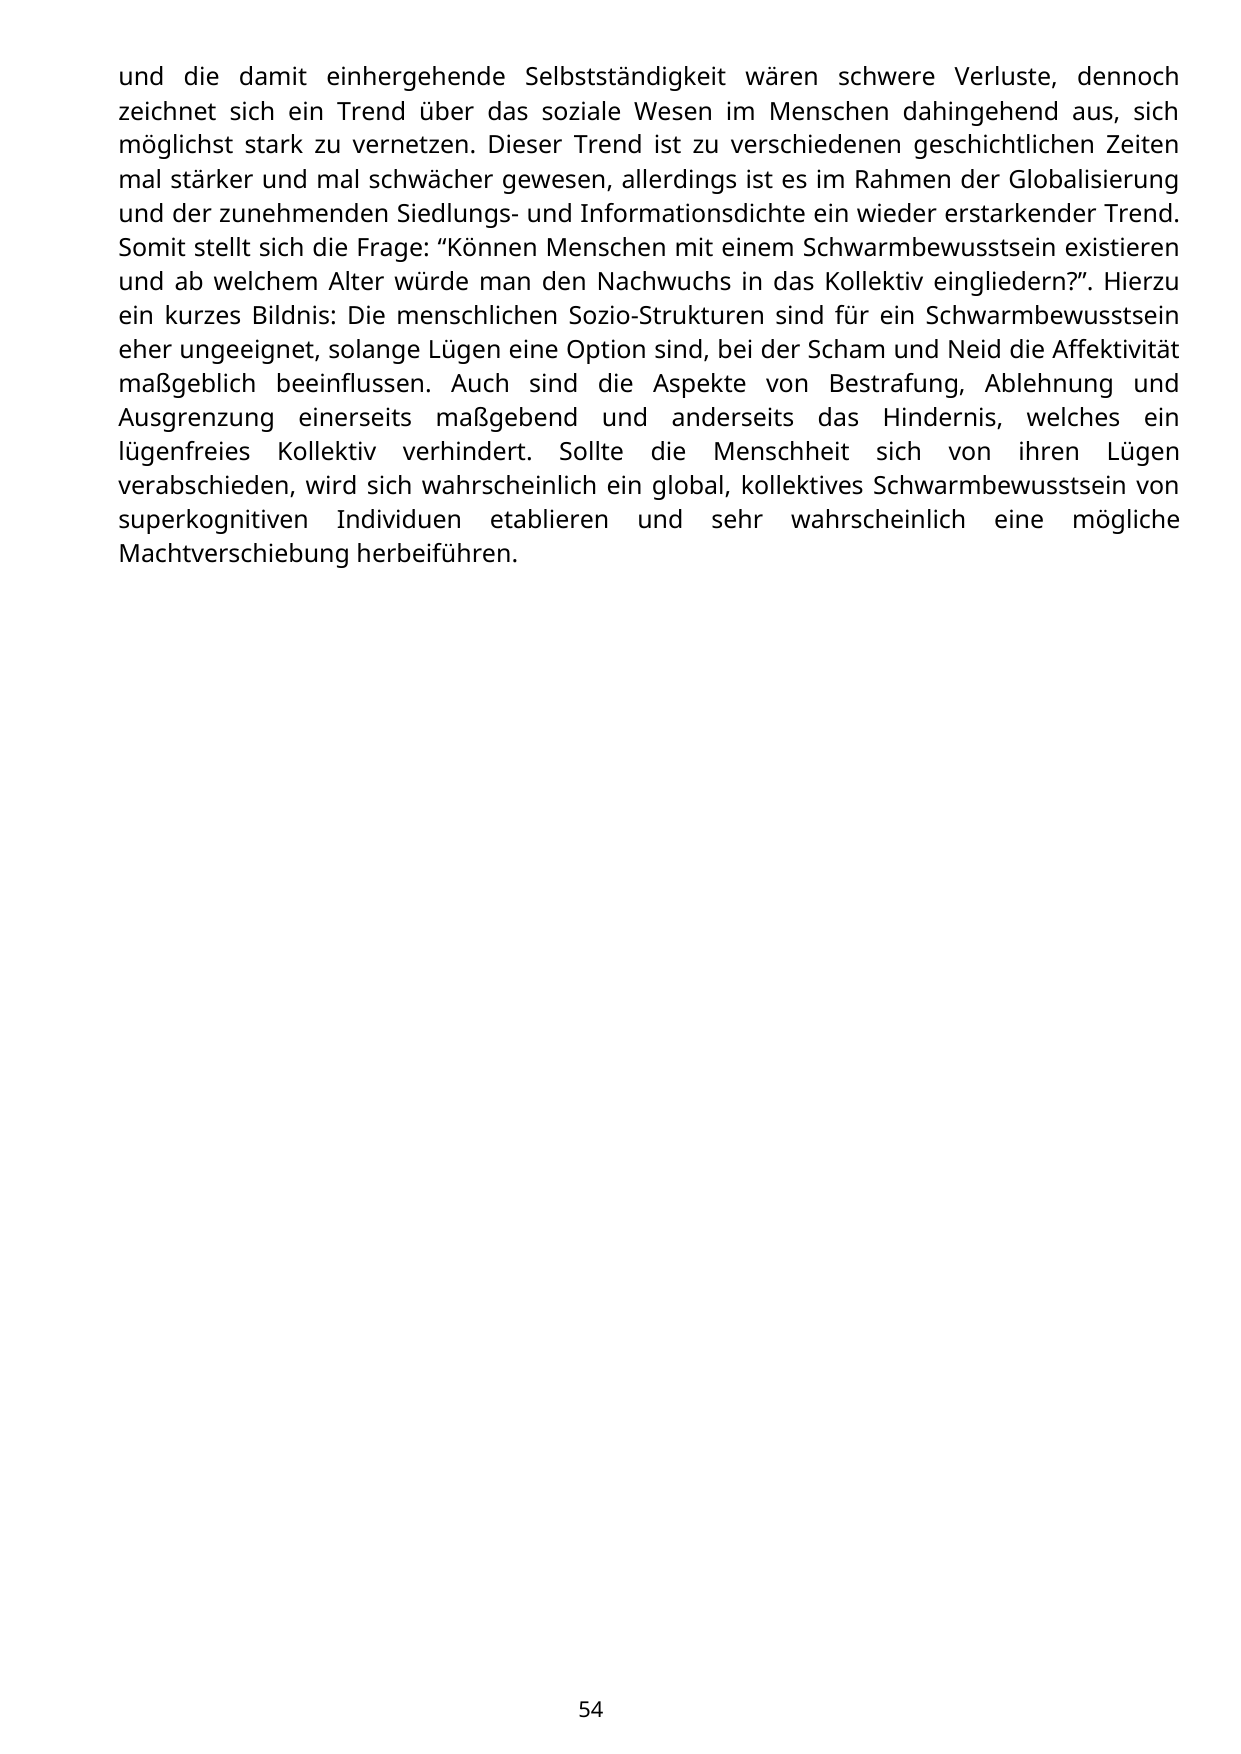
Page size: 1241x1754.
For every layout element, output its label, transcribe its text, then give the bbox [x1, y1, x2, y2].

text und die damit einhergehende Selbstständigkeit wären schwere Verluste, dennoch zeichnet sich ein Trend über das soziale Wesen im Menschen dahingehend aus, sich möglichst stark zu vernetzen. Dieser Trend ist zu verschiedenen geschichtlichen Zeiten mal stärker und mal schwächer gewesen, allerdings ist es im Rahmen der Globalisierung und der zunehmenden Siedlungs- und Informationsdichte ein wieder erstarkender Trend. Somit stellt sich die Frage: “Können Menschen mit einem Schwarmbewusstsein existieren und ab welchem Alter würde man den Nachwuchs in das Kollektiv eingliedern?”. Hierzu ein kurzes Bildnis: Die menschlichen Sozio-Strukturen sind für ein Schwarmbewusstsein eher ungeeignet, solange Lügen eine Option sind, bei der Scham und Neid die Affektivität maßgeblich beeinflussen. Auch sind die Aspekte von Bestrafung, Ablehnung und Ausgrenzung einerseits maßgebend und anderseits das Hindernis, welches ein lügenfreies Kollektiv verhindert. Sollte die Menschheit sich von ihren Lügen verabschieden, wird sich wahrscheinlich ein global, kollektives Schwarmbewusstsein von superkognitiven Individuen etablieren und sehr wahrscheinlich eine mögliche Machtverschiebung herbeiführen. [118, 59, 1181, 570]
